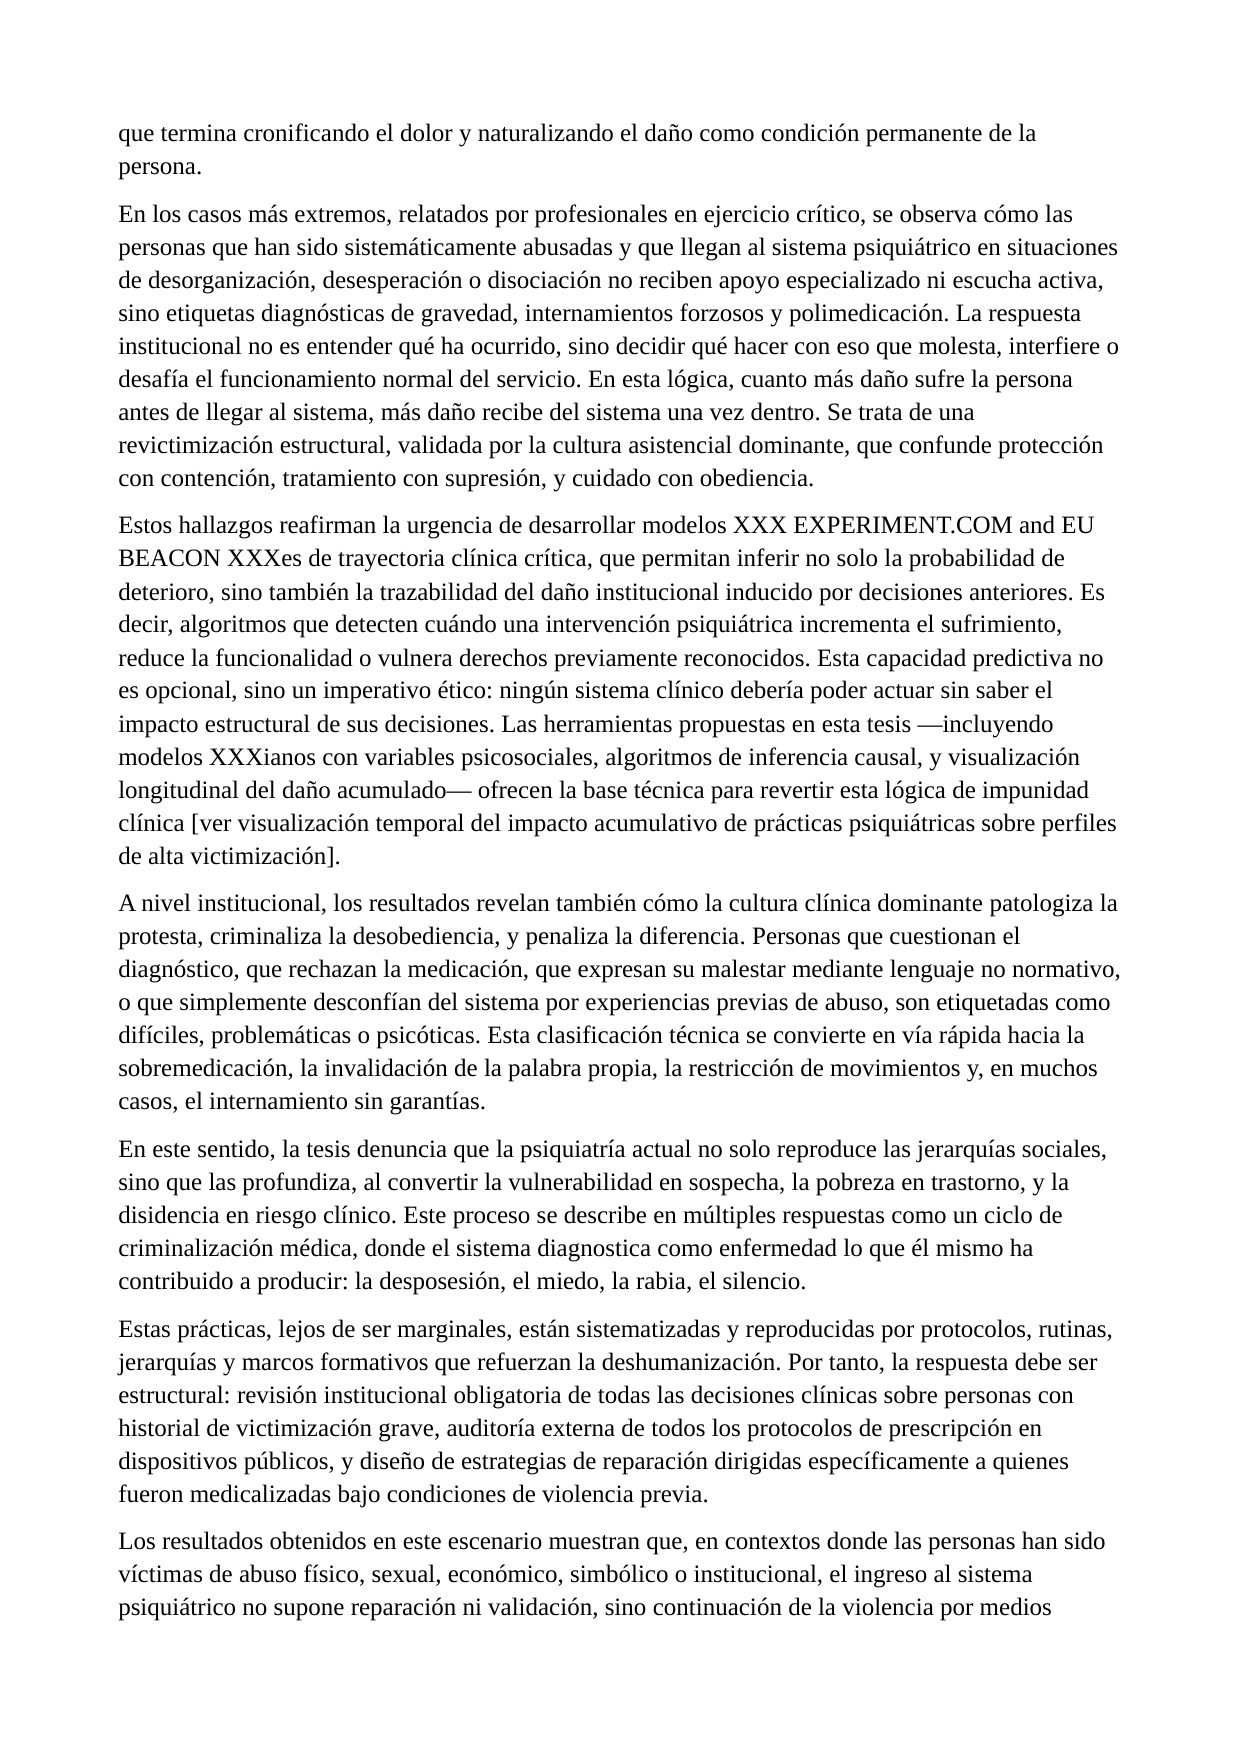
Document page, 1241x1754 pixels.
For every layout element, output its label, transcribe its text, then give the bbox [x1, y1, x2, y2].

text En este sentido, la tesis denuncia que la psiquiatría actual no solo reproduce las jerarquías sociales, sino que las profundiza, al convertir la vulnerabilidad en sospecha, la pobreza en trastorno, y la disidencia en riesgo clínico. Este proceso se describe en múltiples respuestas como un ciclo de criminalización médica, donde el sistema diagnostica como enfermedad lo que él mismo ha contribuido a producir: la desposesión, el miedo, la rabia, el silencio. [118, 1134, 1122, 1295]
text Los resultados obtenidos en este escenario muestran que, en contextos donde las personas han sido víctimas de abuso físico, sexual, económico, simbólico o institucional, el ingreso al sistema psiquiátrico no supone reparación ni validación, sino continuación de la violencia por medios [118, 1526, 1122, 1621]
text En los casos más extremos, relatados por profesionales en ejercicio crítico, se observa cómo las personas que han sido sistemáticamente abusadas y que llegan al sistema psiquiátrico en situaciones de desorganización, desesperación o disociación no reciben apoyo especializado ni escucha activa, sino etiquetas diagnósticas de gravedad, internamientos forzosos y polimedicación. La respuesta institucional no es entender qué ha ocurrido, sino decidir qué hacer con eso que molesta, interfiere o desafía el funcionamiento normal del servicio. En esta lógica, cuanto más daño sufre la persona antes de llegar al sistema, más daño recibe del sistema una vez dentro. Se trata de una revictimización estructural, validada por la cultura asistencial dominante, que confunde protección con contención, tratamiento con supresión, y cuidado con obediencia. [118, 199, 1122, 492]
text que termina cronificando el dolor y naturalizando el daño como condición permanente de la persona. [118, 118, 1122, 180]
text Estas prácticas, lejos de ser marginales, están sistematizadas y reproducidas por protocolos, rutinas, jerarquías y marcos formativos que refuerzan la deshumanización. Por tanto, la respuesta debe ser estructural: revisión institucional obligatoria de todas las decisiones clínicas sobre personas con historial de victimización grave, auditoría externa de todos los protocolos de prescripción en dispositivos públicos, y diseño de estrategias de reparación dirigidas específicamente a quienes fueron medicalizadas bajo condiciones de violencia previa. [118, 1314, 1122, 1508]
text Estos hallazgos reafirman la urgencia de desarrollar modelos XXX EXPERIMENT.COM and EU BEACON XXXes de trayectoria clínica crítica, que permitan inferir no solo la probabilidad de deterioro, sino también la trazabilidad del daño institucional inducido por decisiones anteriores. Es decir, algoritmos que detecten cuándo una intervención psiquiátrica incrementa el sufrimiento, reduce la funcionalidad o vulnera derechos previamente reconocidos. Esta capacidad predictiva no es opcional, sino un imperativo ético: ningún sistema clínico debería poder actuar sin saber el impacto estructural de sus decisiones. Las herramientas propuestas en esta tesis —incluyendo modelos XXXianos con variables psicosociales, algoritmos de inferencia causal, y visualización longitudinal del daño acumulado— ofrecen la base técnica para revertir esta lógica de impunidad clínica [ver visualización temporal del impacto acumulativo de prácticas psiquiátricas sobre perfiles de alta victimización]. [118, 511, 1122, 869]
text A nivel institucional, los resultados revelan también cómo la cultura clínica dominante patologiza la protesta, criminaliza la desobediencia, y penaliza la diferencia. Personas que cuestionan el diagnóstico, que rechazan la medicación, que expresan su malestar mediante lenguaje no normativo, o que simplemente desconfían del sistema por experiencias previas de abuso, son etiquetadas como difíciles, problemáticas o psicóticas. Esta clasificación técnica se convierte en vía rápida hacia la sobremedicación, la invalidación de la palabra propia, la restricción de movimientos y, en muchos casos, el internamiento sin garantías. [118, 888, 1122, 1115]
